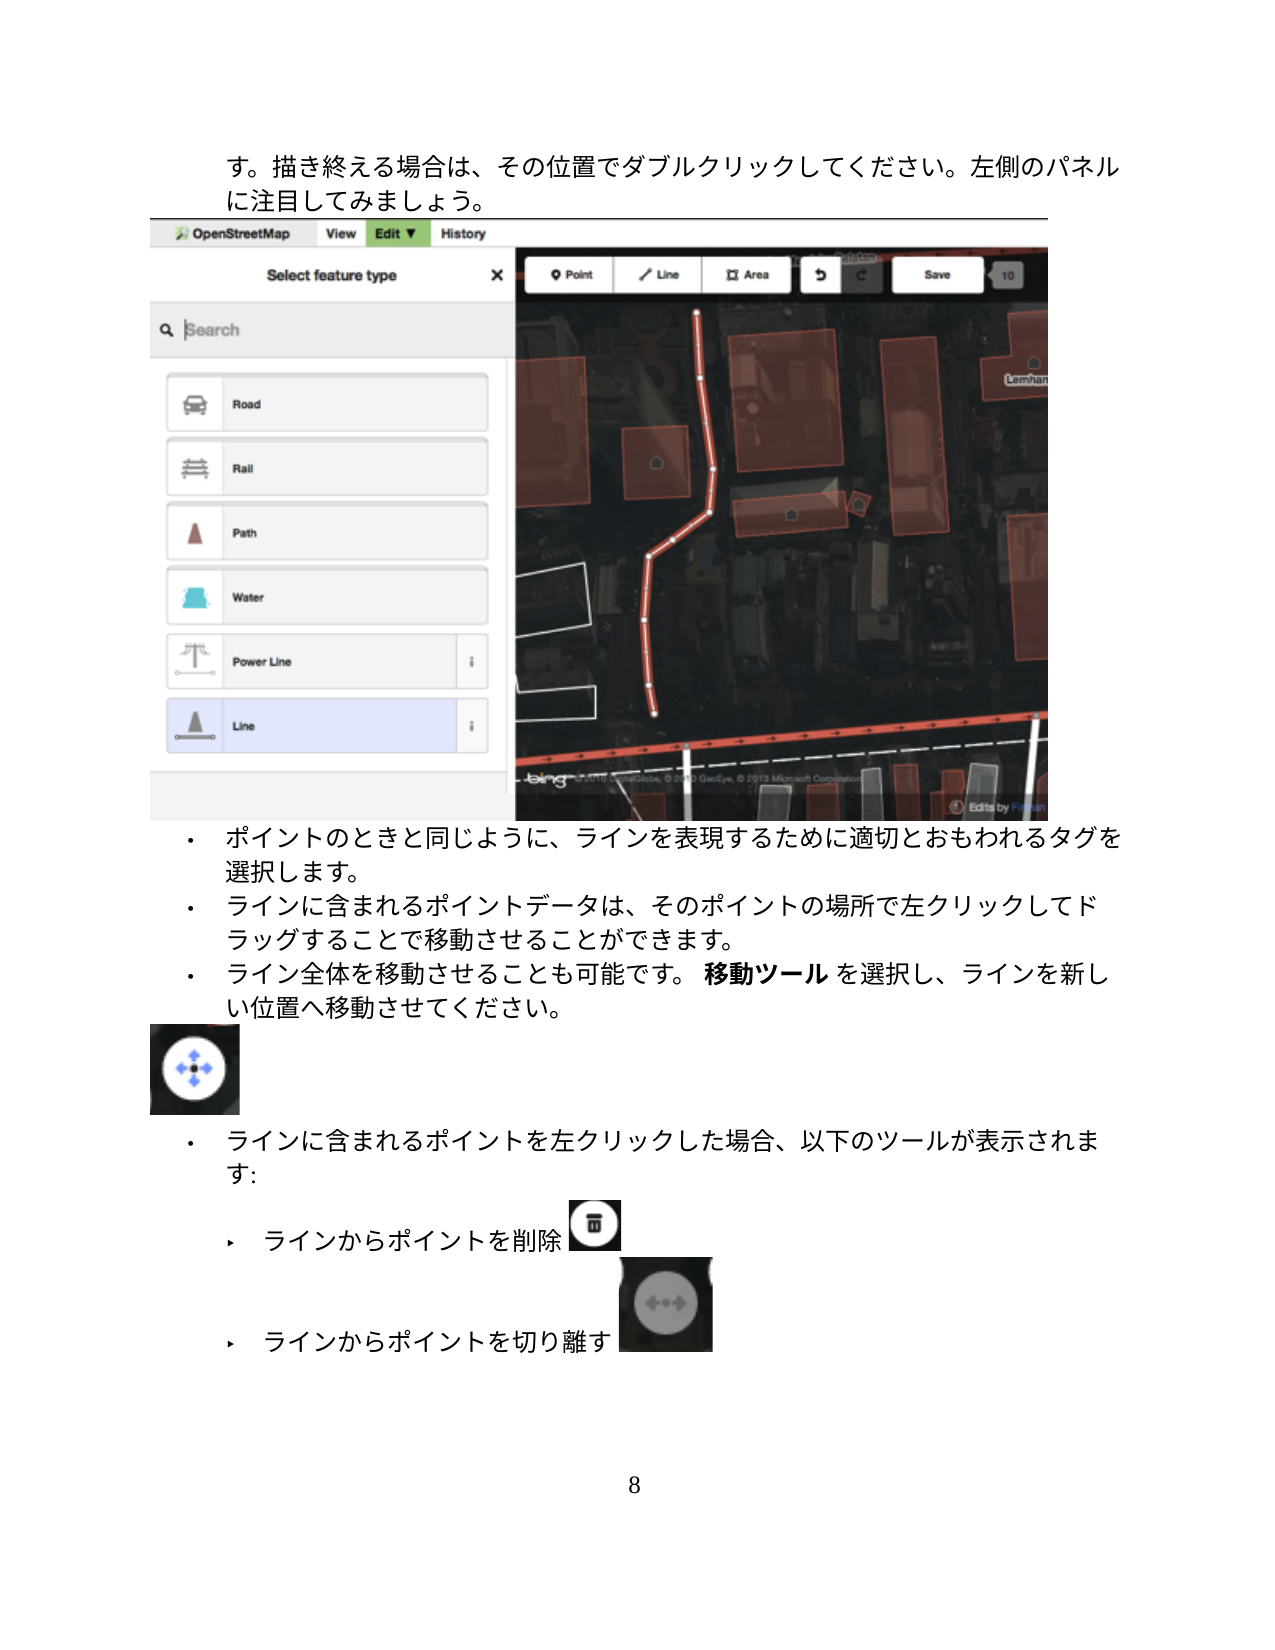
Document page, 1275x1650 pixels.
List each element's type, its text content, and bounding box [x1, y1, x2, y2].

list す。描き終える場合は、その位置でダブルクリックしてください。左側のパネルに注目してみましょう。 [187, 150, 1125, 218]
list ラインに含まれるポイントを左クリックした場合、以下のツールが表示されます: [187, 1123, 1125, 1191]
picture [618, 1257, 713, 1352]
list ラインからポイントを切り離す [225, 1257, 1125, 1358]
list ポイントのときと同じように、ラインを表現するために適切とおもわれるタグを選択します。 [187, 820, 1125, 888]
picture [568, 1200, 622, 1251]
list ラインからポイントを削除 [225, 1200, 1125, 1257]
list ライン全体を移動させることも可能です。 移動ツール を選択し、ラインを新しい位置へ移動させてください。 [187, 956, 1125, 1024]
picture [150, 1024, 240, 1115]
list ラインに含まれるポイントデータは、そのポイントの場所で左クリックしてドラッグすることで移動させることができます。 [187, 888, 1125, 956]
picture [150, 218, 1048, 821]
